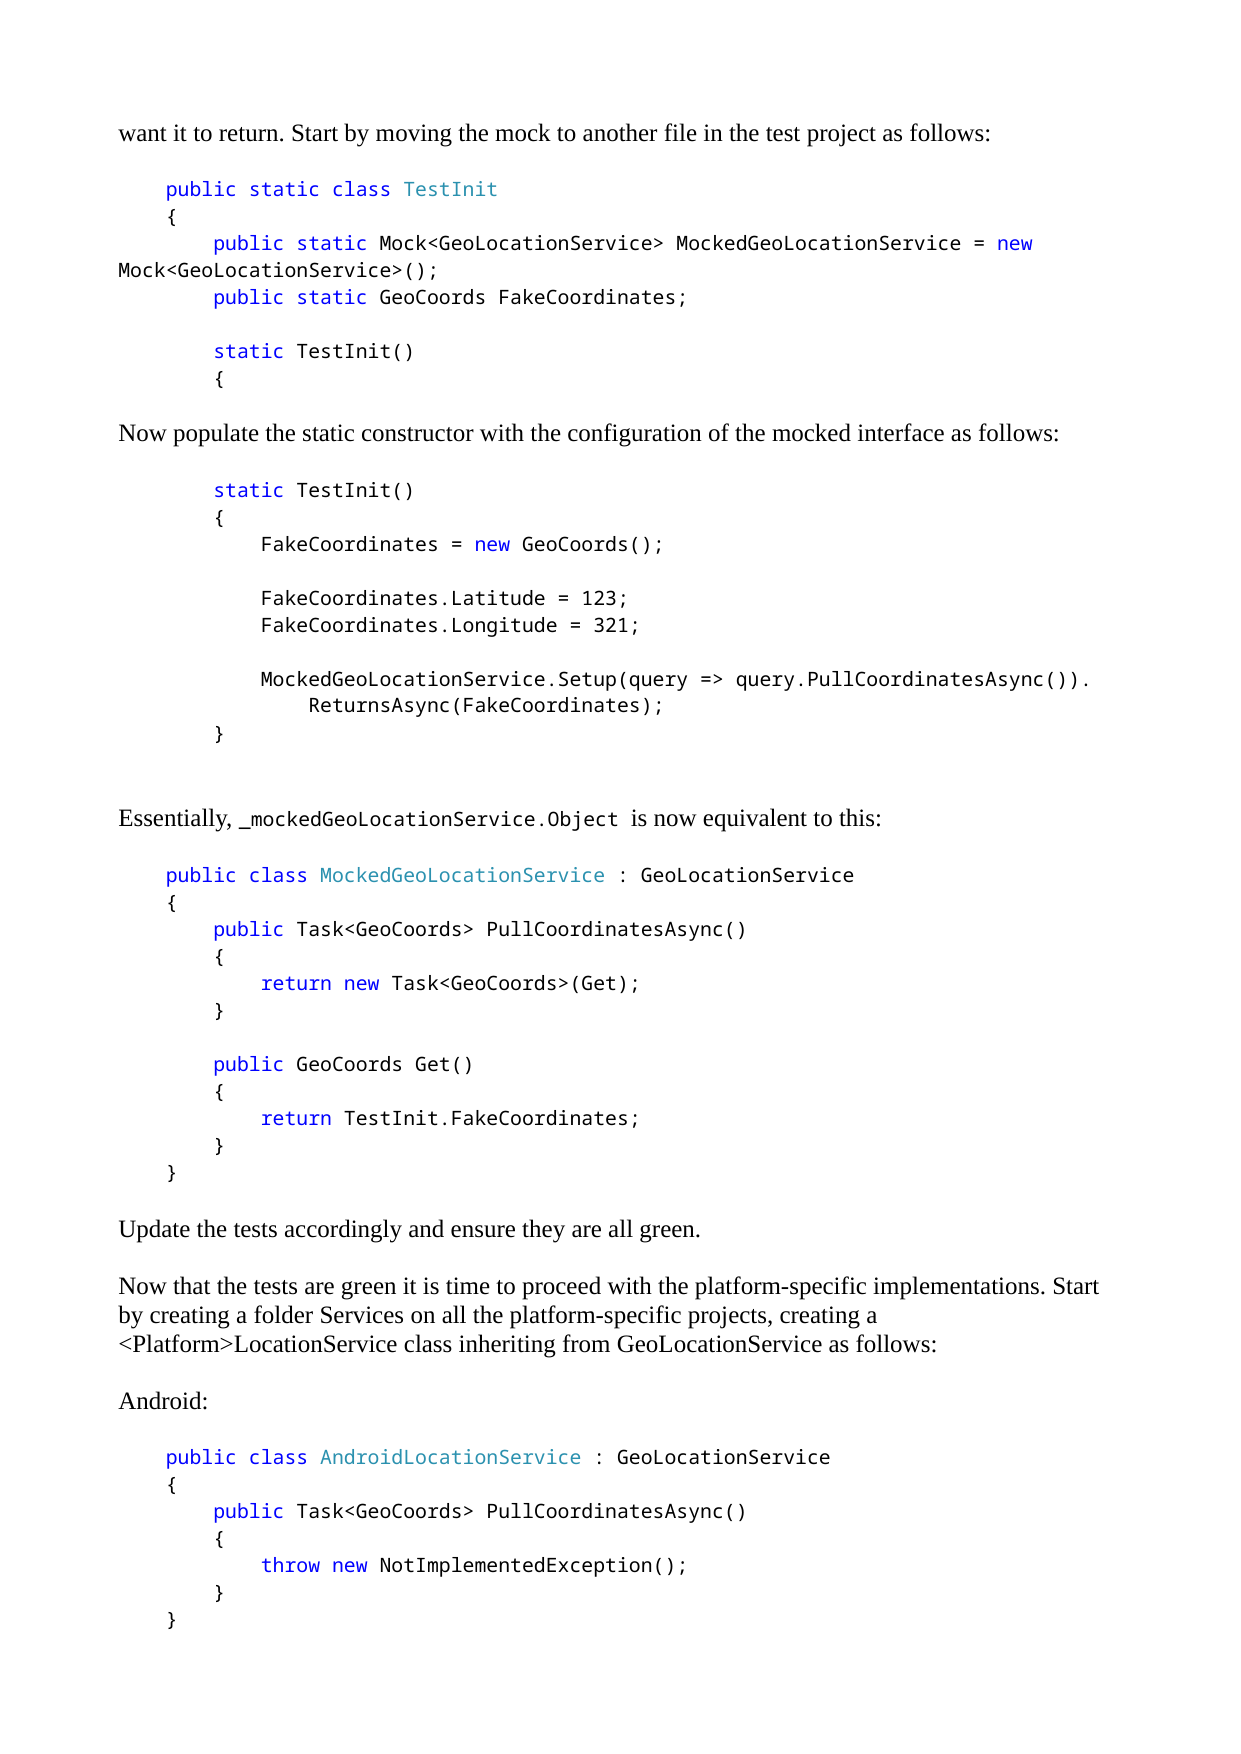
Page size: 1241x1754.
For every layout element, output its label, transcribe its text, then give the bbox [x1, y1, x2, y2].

text public Task<GeoCoords> PullCoordinatesAsync() [118, 1498, 1122, 1524]
text public static Mock<GeoLocationService> MockedGeoLocationService = new Mock<GeoLocationService>(); [118, 229, 1122, 283]
text { [118, 503, 1122, 530]
text Android: [118, 1386, 1122, 1415]
text return TestInit.FakeCoordinates; [118, 1104, 1122, 1131]
text public static class TestInit [118, 176, 1122, 203]
text } [118, 1158, 1122, 1185]
text { [118, 1077, 1122, 1104]
text static TestInit() [118, 476, 1122, 503]
text Now that the tests are green it is time to proceed with the platform-specific implementations. Start by creating a folder Services on all the platform-specific projects, creating a <Platform>LocationService class inheriting from GeoLocationService as follows: [118, 1271, 1122, 1357]
text FakeCoordinates.Longitude = 321; [118, 611, 1122, 638]
text FakeCoordinates.Latitude = 123; [118, 584, 1122, 611]
text { [118, 203, 1122, 229]
text { [118, 1524, 1122, 1552]
text } [118, 1131, 1122, 1158]
text public static GeoCoords FakeCoordinates; [118, 283, 1122, 311]
text } [118, 1606, 1122, 1632]
text ReturnsAsync(FakeCoordinates); [118, 692, 1122, 719]
text { [118, 364, 1122, 391]
text public class AndroidLocationService : GeoLocationService [118, 1444, 1122, 1471]
text Update the tests accordingly and ensure they are all green. [118, 1214, 1122, 1242]
text static TestInit() [118, 337, 1122, 364]
text { [118, 1471, 1122, 1498]
text public Task<GeoCoords> PullCoordinatesAsync() [118, 915, 1122, 942]
text MockedGeoLocationService.Setup(query => query.PullCoordinatesAsync()). [118, 665, 1122, 692]
text } [118, 719, 1122, 746]
text } [118, 996, 1122, 1023]
text Now populate the static constructor with the configuration of the mocked interface as follows: [118, 418, 1122, 447]
text { [118, 888, 1122, 915]
text throw new NotImplementedException(); [118, 1552, 1122, 1578]
text FakeCoordinates = new GeoCoords(); [118, 530, 1122, 557]
text public GeoCoords Get() [118, 1050, 1122, 1077]
text public class MockedGeoLocationService : GeoLocationService [118, 861, 1122, 888]
text want it to return. Start by moving the mock to another file in the test project as follows: [118, 118, 1122, 147]
text return new Task<GeoCoords>(Get); [118, 969, 1122, 996]
text } [118, 1578, 1122, 1606]
text Essentially, _mockedGeoLocationService.Object is now equivalent to this: [118, 803, 1122, 832]
text { [118, 942, 1122, 969]
